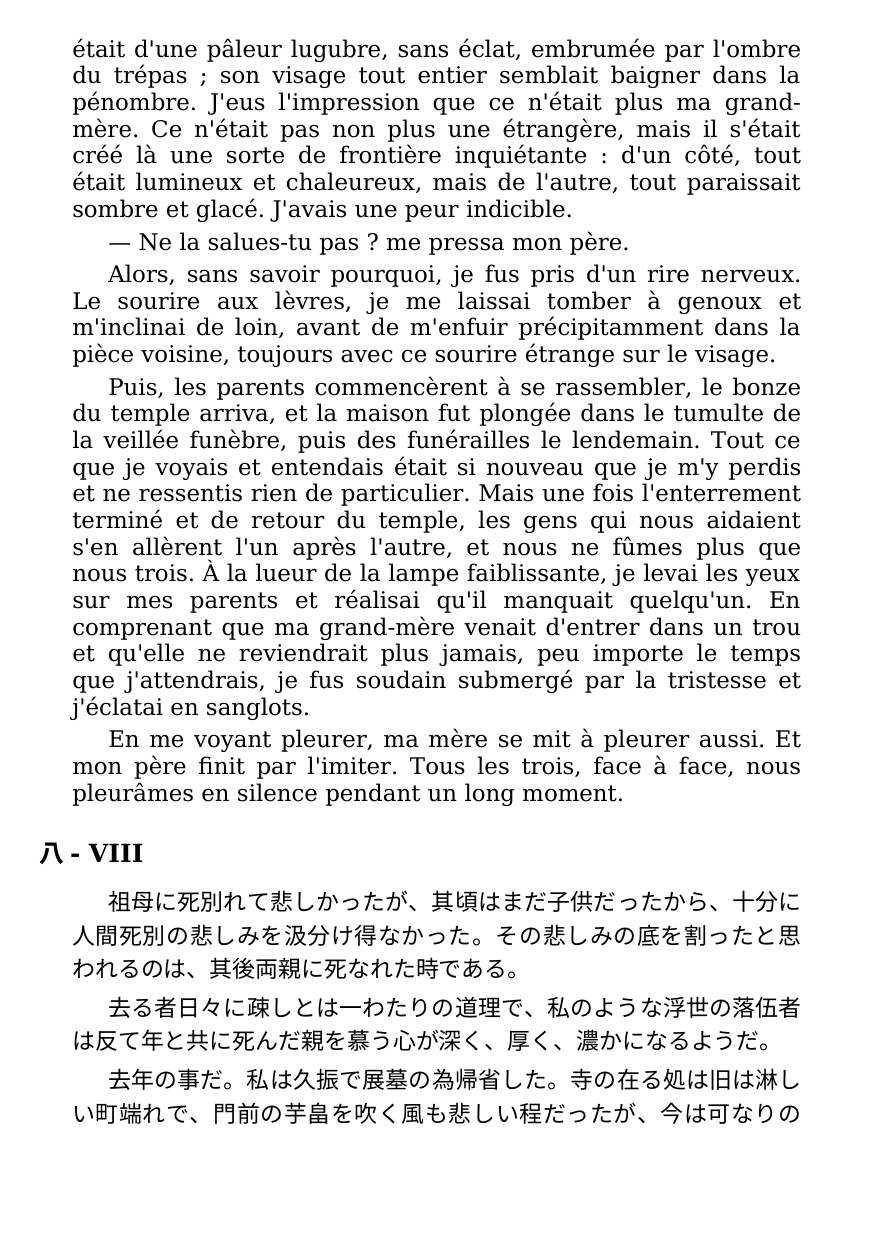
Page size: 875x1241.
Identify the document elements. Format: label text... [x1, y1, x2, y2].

text En me voyant pleurer, ma mère se mit à pleurer aussi. Et mon père finit par l'imiter. Tous les trois, face à face, nous pleurâmes en silence pendant un long moment. [72, 726, 802, 806]
text Alors, sans savoir pourquoi, je fus pris d'un rire nerveux. Le sourire aux lèvres, je me laissai tomber à genoux et m'inclinai de loin, avant de m'enfuir précipitamment dans la pièce voisine, toujours avec ce sourire étrange sur le visage. [72, 261, 802, 368]
text 去る者日々に疎しとは一わたりの道理で、私のような浮世の落伍者は反て年と共に死んだ親を慕う心が深く、厚く、濃かになるようだ。 [72, 990, 802, 1056]
text 祖母に死別れて悲しかったが、其頃はまだ子供だったから、十分に人間死別の悲しみを汲分け得なかった。その悲しみの底を割ったと思われるのは、其後両親に死なれた時である。 [72, 884, 802, 984]
subtitle 八 - VIII [36, 830, 838, 872]
text Puis, les parents commencèrent à se rassembler, le bonze du temple arriva, et la maison fut plongée dans le tumulte de la veillée funèbre, puis des funérailles le lendemain. Tout ce que je voyais et entendais était si nouveau que je m'y perdis et ne ressentis rien de particulier. Mais une fois l'enterrement terminé et de retour du temple, les gens qui nous aidaient s'en allèrent l'un après l'autre, et nous ne fûmes plus que nous trois. À la lueur de la lampe faiblissante, je levai les yeux sur mes parents et réalisai qu'il manquait quelqu'un. En comprenant que ma grand-mère venait d'entrer dans un trou et qu'elle ne reviendrait plus jamais, peu importe le temps que j'attendrais, je fus soudain submergé par la tristesse et j'éclatai en sanglots. [72, 374, 802, 721]
text — Ne la salues-tu pas ? me pressa mon père. [72, 229, 802, 255]
text 去年の事だ。私は久振で展墓の為帰省した。寺の在る処は旧は淋しい町端れで、門前の芋畠を吹く風も悲しい程だったが、今は可なりの [72, 1062, 802, 1129]
text était d'une pâleur lugubre, sans éclat, embrumée par l'ombre du trépas ; son visage tout entier semblait baigner dans la pénombre. J'eus l'impression que ce n'était plus ma grand-mère. Ce n'était pas non plus une étrangère, mais il s'était créé là une sorte de frontière inquiétante : d'un côté, tout était lumineux et chaleureux, mais de l'autre, tout paraissait sombre et glacé. J'avais une peur indicible. [72, 36, 802, 223]
